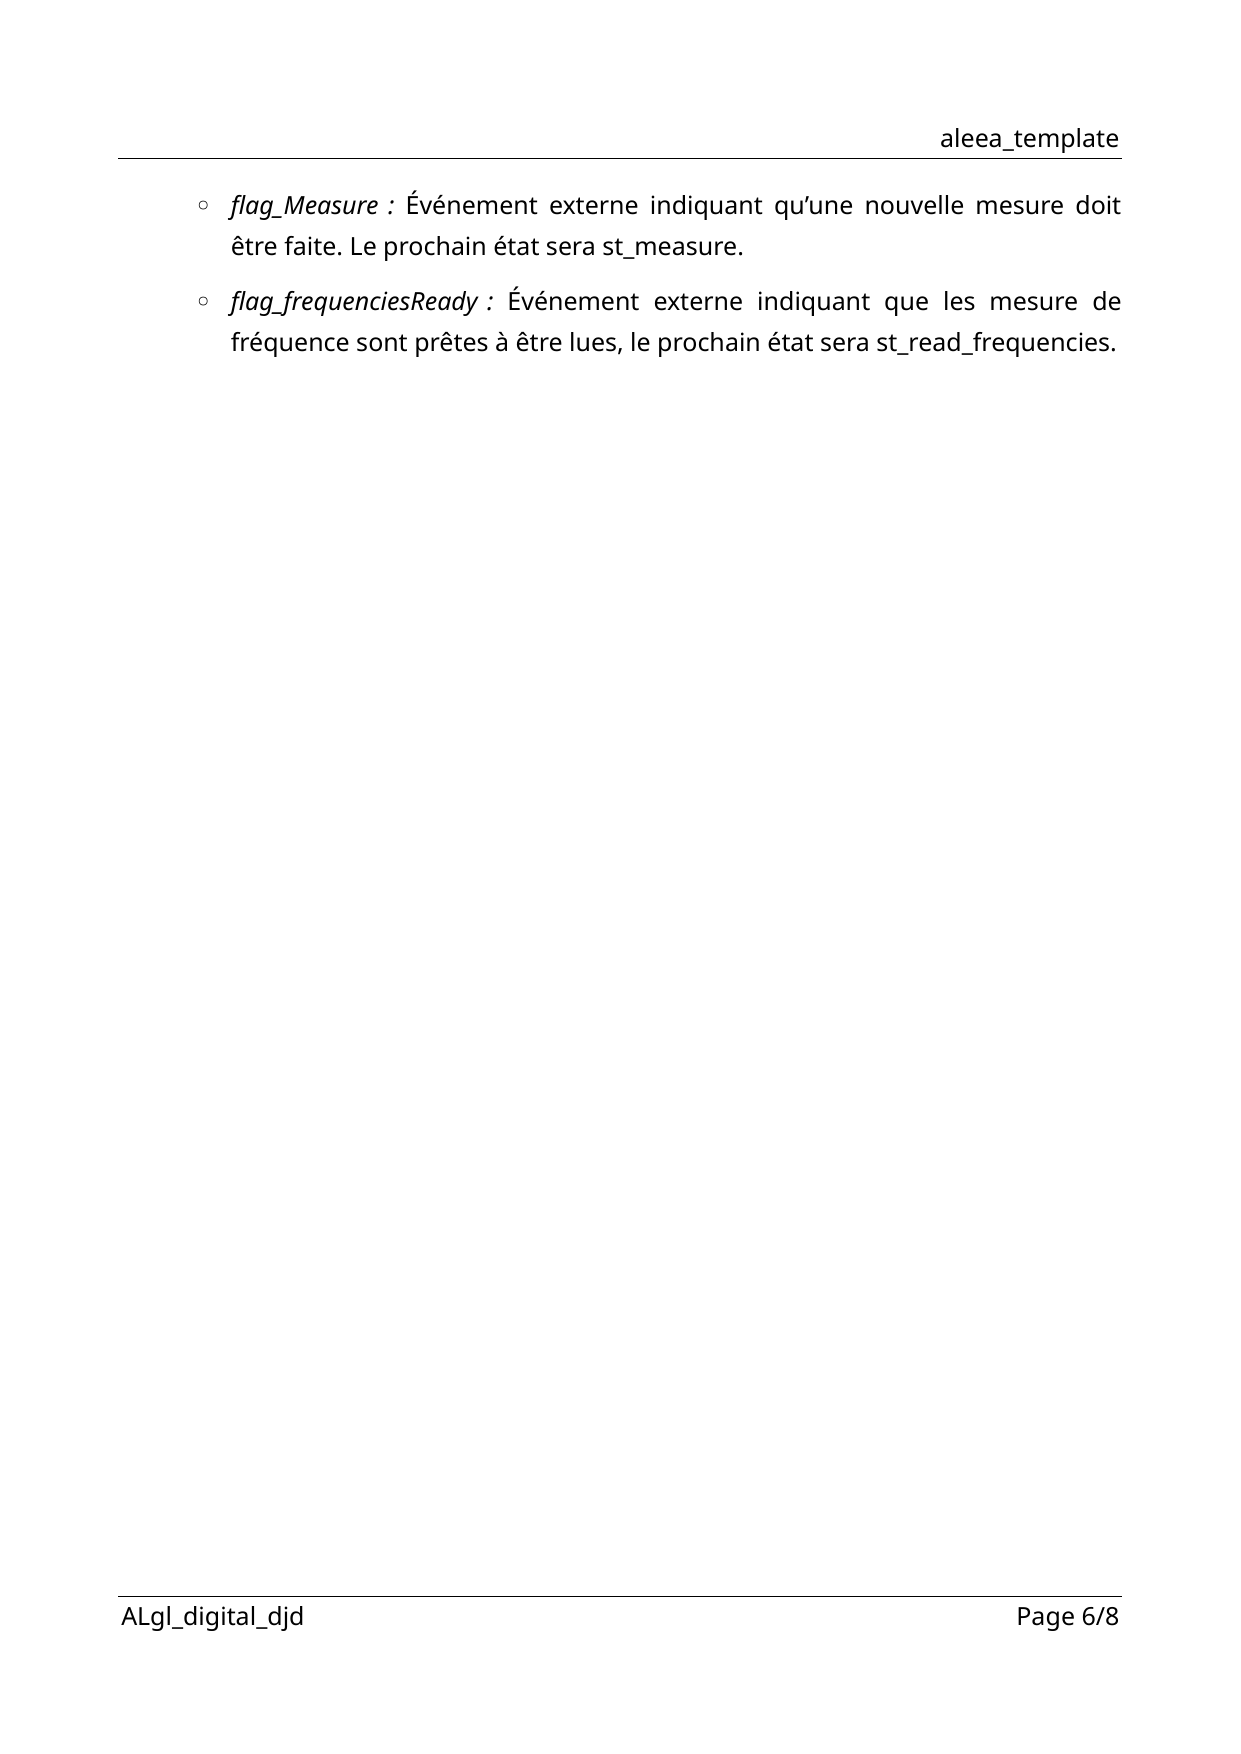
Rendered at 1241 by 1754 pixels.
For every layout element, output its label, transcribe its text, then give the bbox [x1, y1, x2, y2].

list flag_Measure : Événement externe indiquant qu’une nouvelle mesure doit être faite. Le prochain état sera st_measure. [193, 188, 1122, 262]
list flag_frequenciesReady : Événement externe indiquant que les mesure de fréquence sont prêtes à être lues, le prochain état sera st_read_frequencies. [193, 284, 1122, 359]
